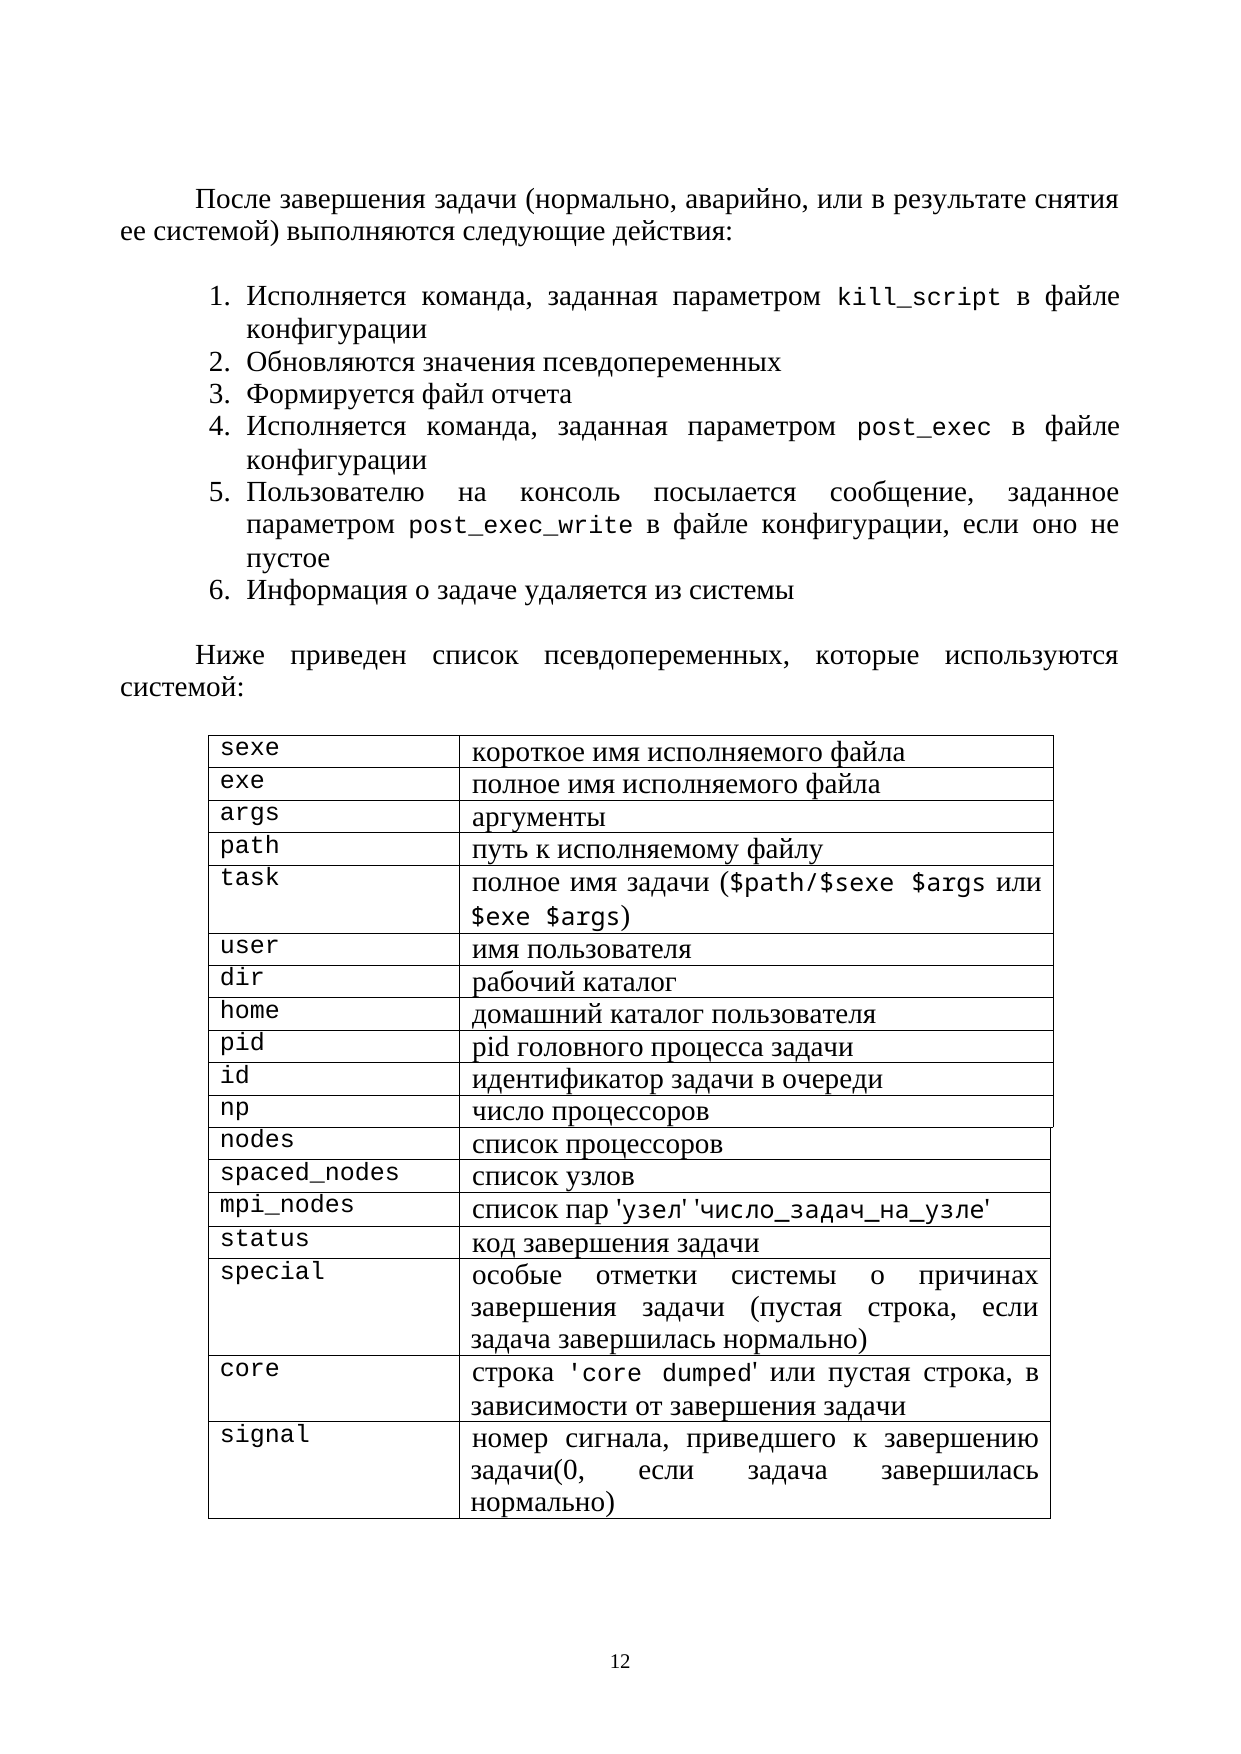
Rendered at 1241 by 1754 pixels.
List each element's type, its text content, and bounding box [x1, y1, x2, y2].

list Исполняется команда, заданная параметром post_exec в файле конфигурации [209, 409, 1120, 475]
table_cell special [209, 1259, 459, 1355]
table_cell pid головного процесса задачи [460, 1031, 1053, 1062]
table_cell user [209, 934, 459, 965]
text Ниже приведен список псевдопеременных, которые используются системой: [120, 638, 1120, 703]
table_cell spaced_nodes [209, 1160, 459, 1192]
table_cell core [209, 1356, 459, 1421]
table_cell mpi_nodes [209, 1193, 459, 1226]
table_cell идентификатор задачи в очереди [460, 1063, 1053, 1095]
table_cell pid [209, 1031, 459, 1062]
list Формируется файл отчета [209, 377, 1120, 409]
table_cell signal [209, 1422, 459, 1518]
table_cell полное имя исполняемого файла [460, 768, 1053, 800]
list Обновляются значения псевдопеременных [209, 345, 1120, 377]
table_cell строка 'core dumped' или пустая строка, в зависимости от завершения задачи [460, 1356, 1050, 1421]
table_cell status [209, 1227, 459, 1258]
text После завершения задачи (нормально, аварийно, или в результате снятия ее системой) выполняются следующие действия: [120, 182, 1120, 247]
table_cell номер сигнала, приведшего к завершению задачи(0, если задача завершилась нормально) [460, 1422, 1050, 1518]
table_cell np [209, 1096, 459, 1127]
table_header sexe [209, 736, 459, 767]
list Исполняется команда, заданная параметром kill_script в файле конфигурации [209, 279, 1120, 345]
table_cell args [209, 801, 459, 832]
table_cell список пар 'узел' 'число_задач_на_узле' [460, 1193, 1050, 1226]
list Пользователю на консоль посылается сообщение, заданное параметром post_exec_write в файле конфигурации, если оно не пустое [209, 475, 1120, 573]
table_cell exe [209, 768, 459, 800]
table_cell task [209, 866, 459, 933]
table_cell полное имя задачи ($path/$sexe $args или $exe $args) [460, 866, 1053, 933]
table_header короткое имя исполняемого файла [460, 736, 1053, 767]
table_cell аргументы [460, 801, 1053, 832]
list Информация о задаче удаляется из системы [209, 573, 1120, 606]
table_cell рабочий каталог [460, 966, 1053, 997]
table_cell число процессоров [460, 1096, 1053, 1127]
table_cell dir [209, 966, 459, 997]
table_cell path [209, 833, 459, 865]
table_cell имя пользователя [460, 934, 1053, 965]
table_cell список узлов [460, 1160, 1050, 1192]
table_cell id [209, 1063, 459, 1095]
table_cell домашний каталог пользователя [460, 998, 1053, 1030]
table_cell путь к исполняемому файлу [460, 833, 1053, 865]
table_cell особые отметки системы о причинах завершения задачи (пустая строка, если задача завершилась нормально) [460, 1259, 1050, 1355]
table_cell nodes [209, 1128, 459, 1159]
table_cell список процессоров [460, 1128, 1050, 1159]
table_cell код завершения задачи [460, 1227, 1050, 1258]
table_cell home [209, 998, 459, 1030]
